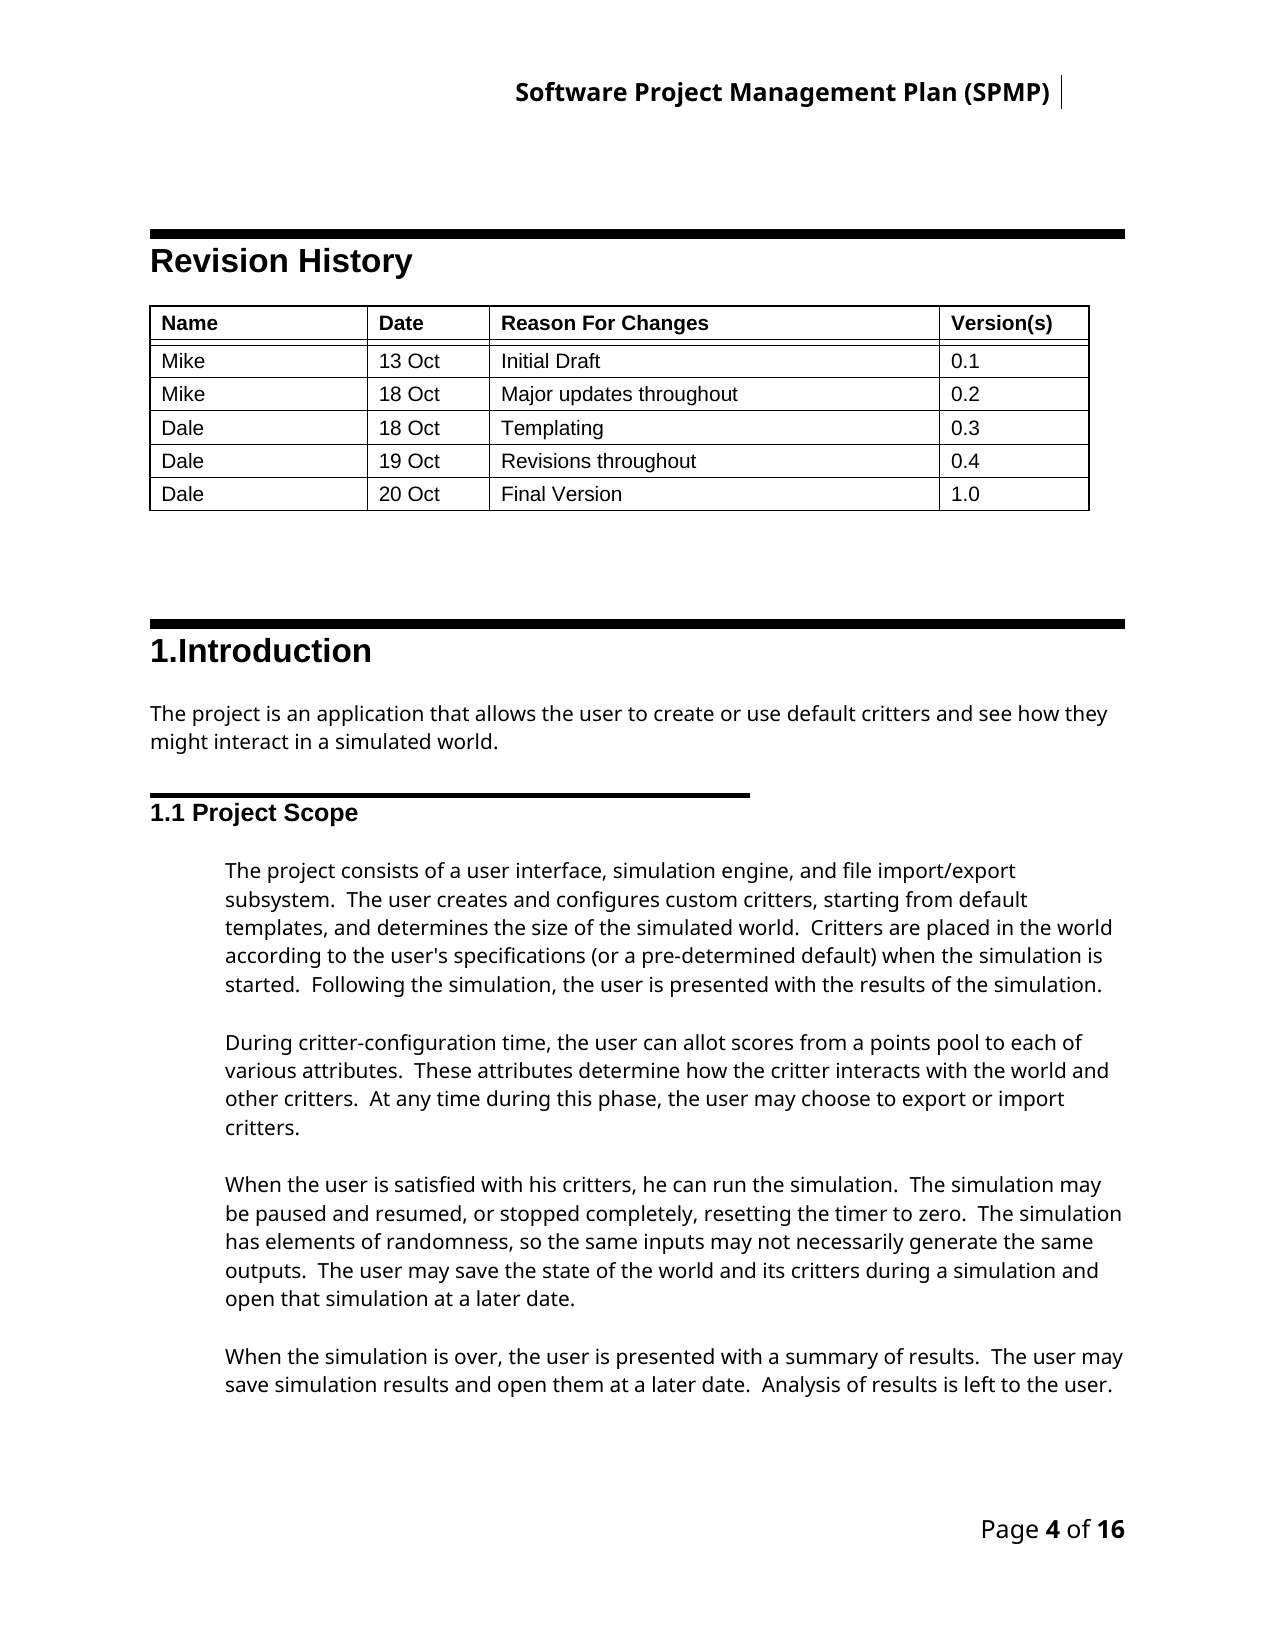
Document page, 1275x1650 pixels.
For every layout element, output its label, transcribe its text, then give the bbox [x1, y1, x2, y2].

table_cell 18 Oct [368, 411, 489, 443]
table_cell Mike [151, 346, 367, 377]
table_cell Final Version [490, 478, 939, 510]
table_header Version(s) [940, 307, 1088, 339]
table_cell [368, 340, 489, 345]
table_cell Dale [151, 478, 367, 510]
table_cell [151, 340, 367, 345]
text When the user is satisfied with his critters, he can run the simulation. The simulation may be paused and resumed, or stopped completely, resetting the timer to zero. The simulation has elements of randomness, so the same inputs may not necessarily generate the same outputs. The user may save the state of the world and its critters during a simulation and open that simulation at a later date. [225, 1171, 1125, 1313]
table_cell 0.1 [940, 346, 1088, 377]
table_cell 19 Oct [368, 445, 489, 477]
subtitle Project Scope [150, 798, 750, 827]
table_cell Dale [151, 411, 367, 443]
table_cell Revisions throughout [490, 445, 939, 477]
table_cell 0.3 [940, 411, 1088, 443]
table_header Reason For Changes [490, 307, 939, 339]
text During critter-configuration time, the user can allot scores from a points pool to each of various attributes. These attributes determine how the critter interacts with the world and other critters. At any time during this phase, the user may choose to export or import critters. [225, 1028, 1125, 1141]
text The project is an application that allows the user to create or use default critters and see how they might interact in a simulated world. [150, 699, 1125, 756]
table_cell 20 Oct [368, 478, 489, 510]
subtitle Revision History [150, 239, 1125, 280]
table_cell Major updates throughout [490, 378, 939, 410]
table_cell 0.2 [940, 378, 1088, 410]
subtitle Introduction [150, 629, 1125, 669]
table_cell Templating [490, 411, 939, 443]
text When the simulation is over, the user is presented with a summary of results. The user may save simulation results and open them at a later date. Analysis of results is left to the user. [225, 1342, 1125, 1399]
table_header Date [368, 307, 489, 339]
table_cell 0.4 [940, 445, 1088, 477]
table_cell 1.0 [940, 478, 1088, 510]
table_header Name [151, 307, 367, 339]
text The project consists of a user interface, simulation engine, and file import/export subsystem. The user creates and configures custom critters, starting from default templates, and determines the size of the simulated world. Critters are placed in the world according to the user's specifications (or a pre-determined default) when the simulation is started. Following the simulation, the user is presented with the results of the simulation. [225, 856, 1125, 998]
table_cell 13 Oct [368, 346, 489, 377]
table_cell [490, 340, 939, 345]
table_cell Mike [151, 378, 367, 410]
table_cell Initial Draft [490, 346, 939, 377]
table_cell Dale [151, 445, 367, 477]
table_cell [940, 340, 1088, 345]
table_cell 18 Oct [368, 378, 489, 410]
